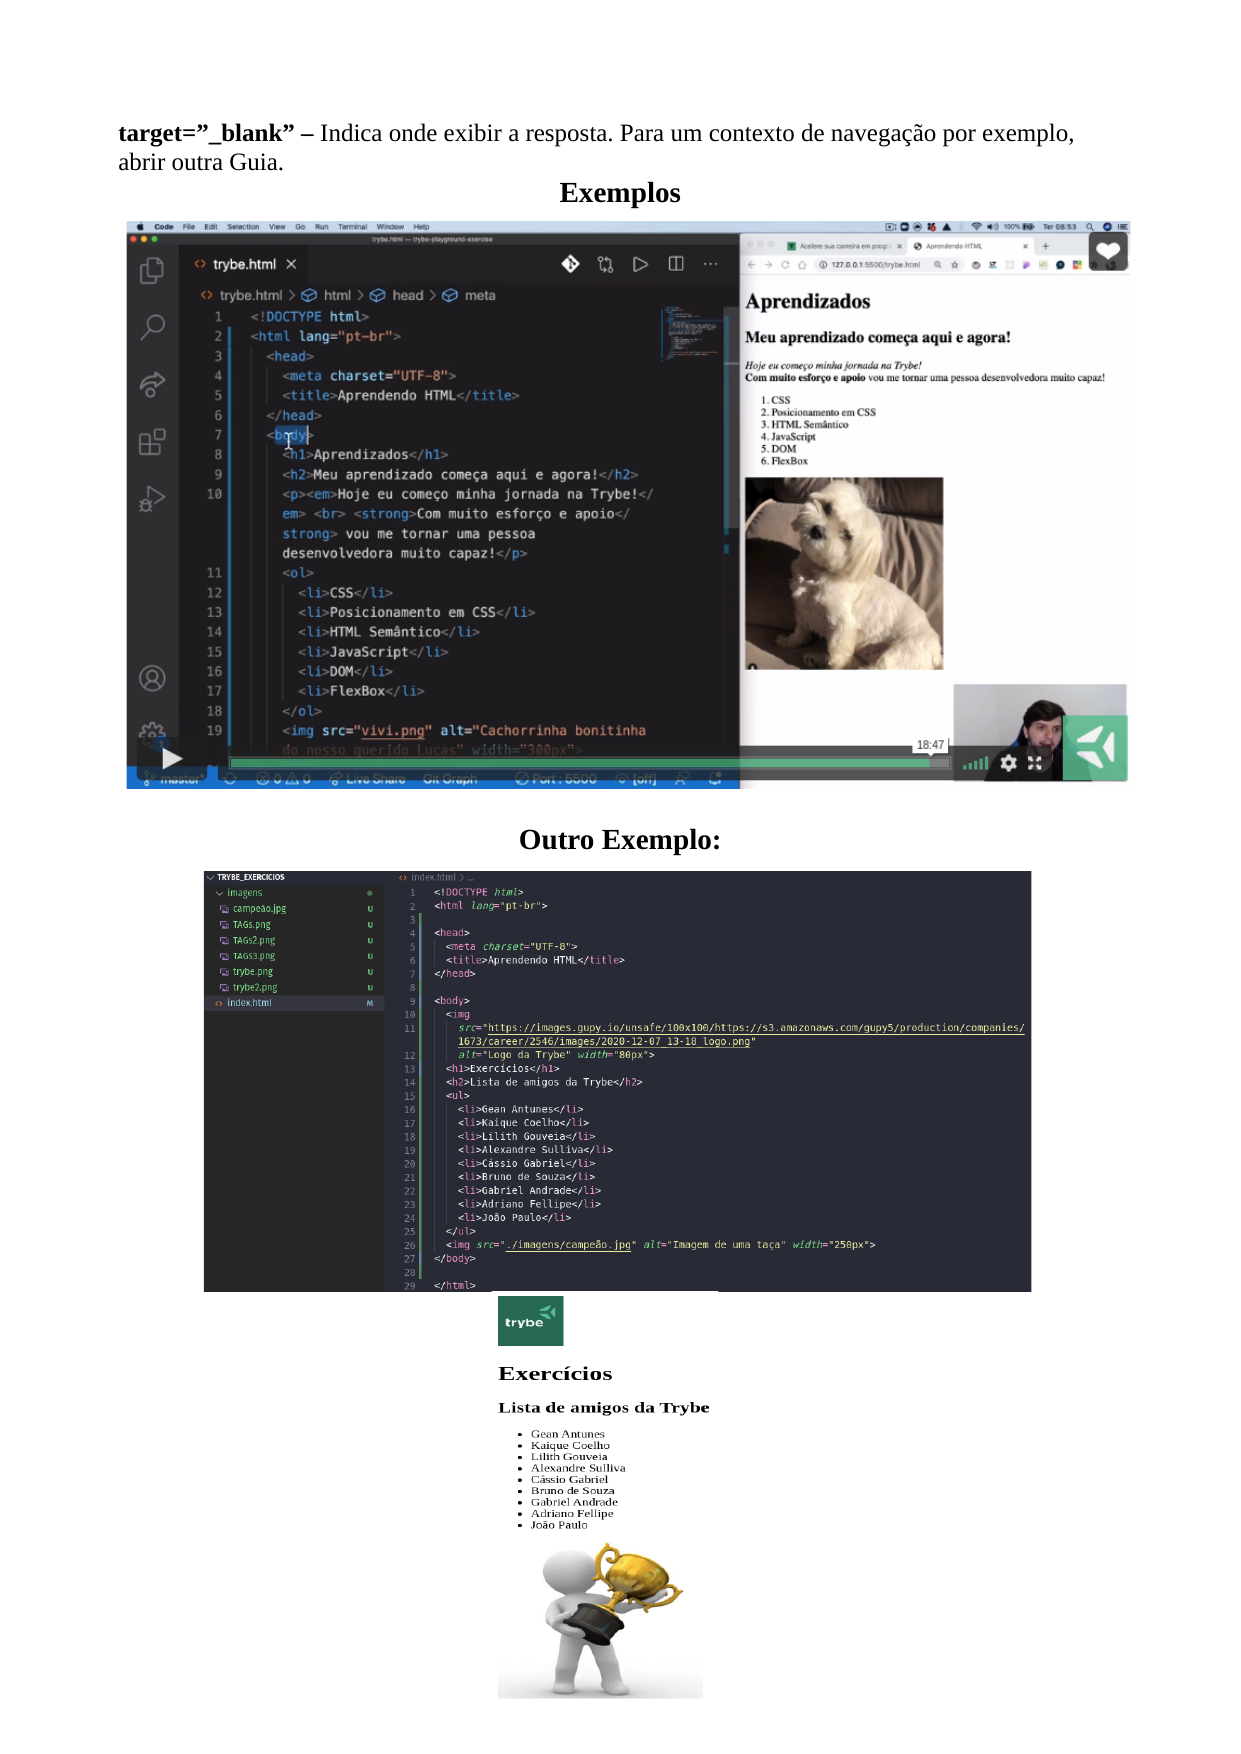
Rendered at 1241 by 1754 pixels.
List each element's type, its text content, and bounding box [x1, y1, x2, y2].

picture [203, 871, 1032, 1702]
text target=”_blank” – Indica onde exibir a resposta. Para um contexto de navegação por exemplo, abrir outra Guia. [118, 118, 1122, 176]
picture [126, 221, 1131, 789]
text Outro Exemplo: [118, 822, 1122, 856]
text Exemplos [118, 176, 1122, 209]
